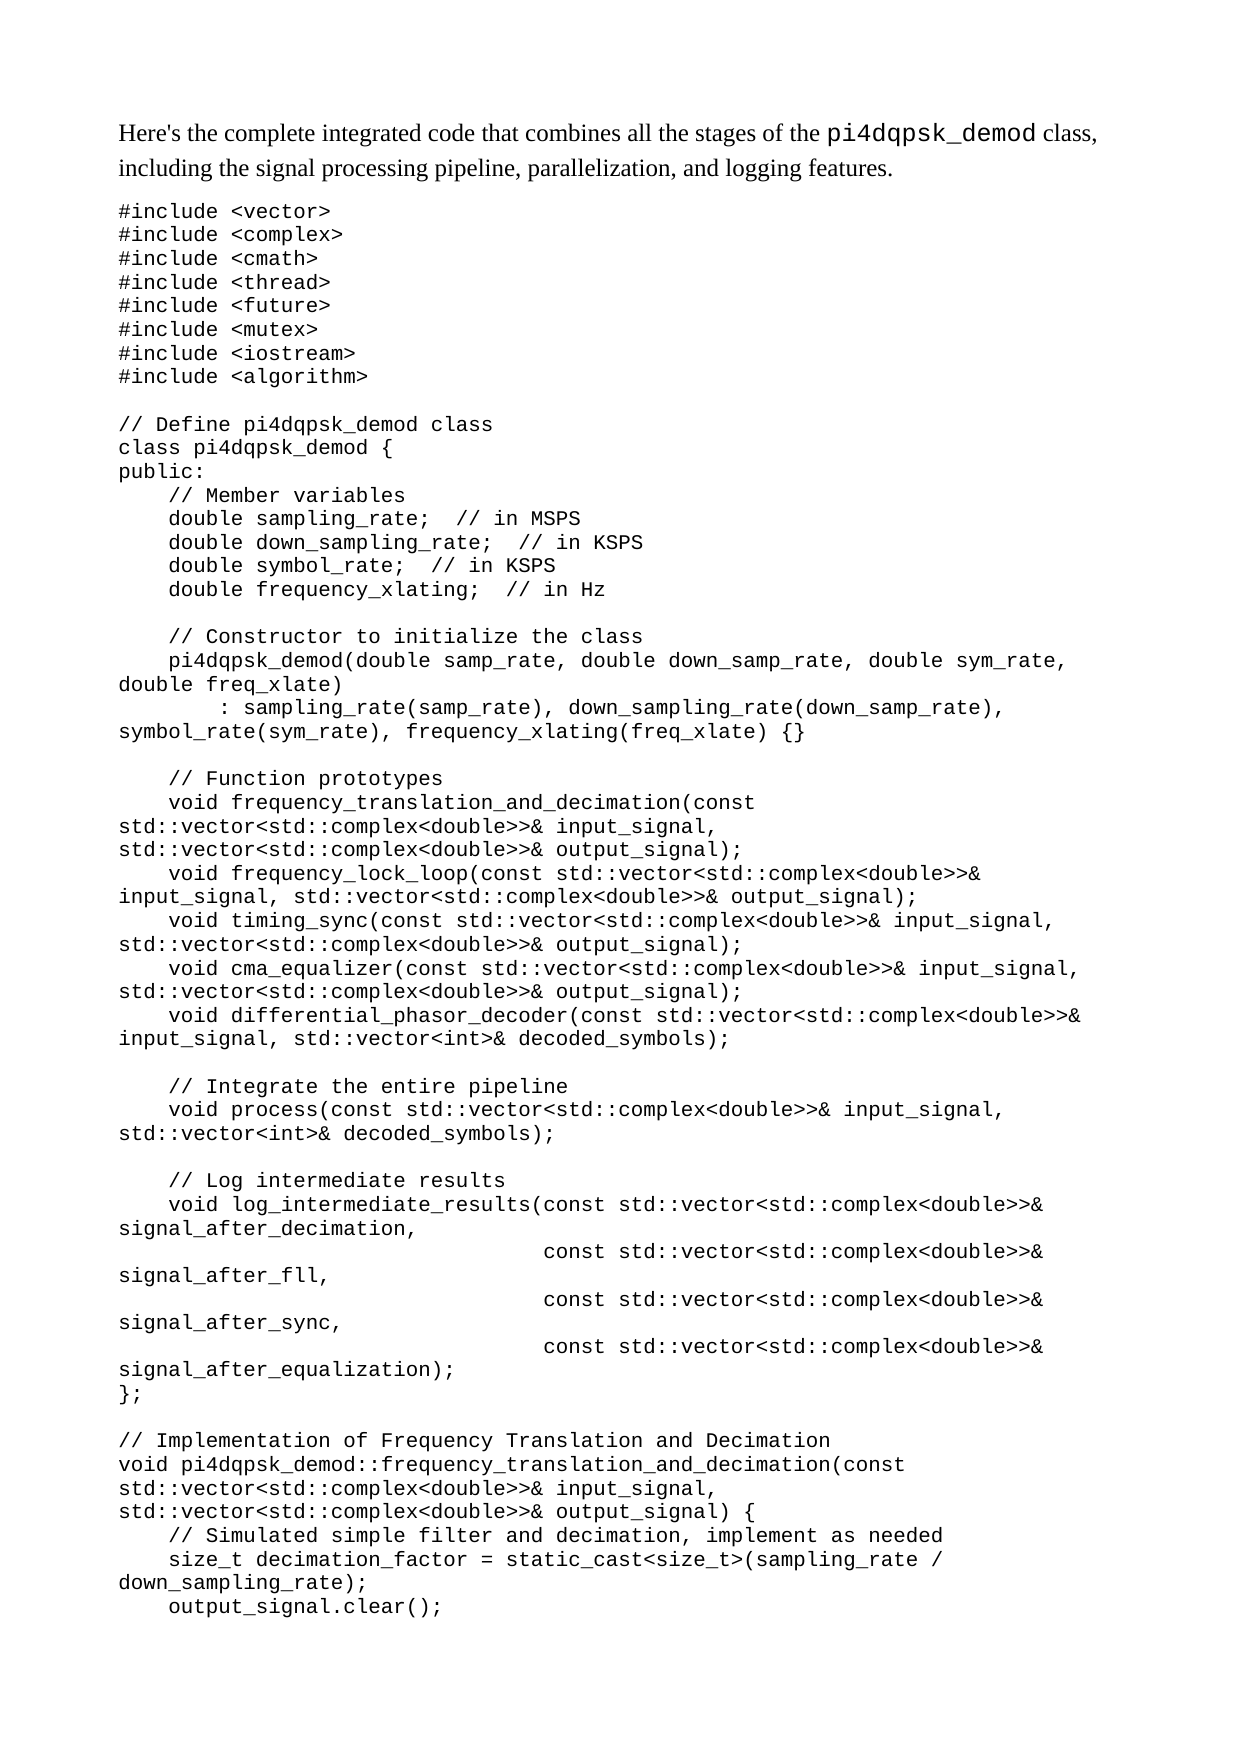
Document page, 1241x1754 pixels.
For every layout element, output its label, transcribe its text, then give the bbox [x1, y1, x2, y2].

text : sampling_rate(samp_rate), down_sampling_rate(down_samp_rate), symbol_rate(sym_rate), frequency_xlating(freq_xlate) {} [118, 697, 1122, 745]
text #include <algorithm> [118, 366, 1122, 390]
text // Implementation of Frequency Translation and Decimation [118, 1430, 1122, 1454]
text // Define pi4dqpsk_demod class [118, 414, 1122, 437]
text // Function prototypes [118, 768, 1122, 792]
text void frequency_lock_loop(const std::vector<std::complex<double>>& input_signal, std::vector<std::complex<double>>& output_signal); [118, 863, 1122, 910]
text pi4dqpsk_demod(double samp_rate, double down_samp_rate, double sym_rate, double freq_xlate) [118, 650, 1122, 697]
text const std::vector<std::complex<double>>& signal_after_fll, [118, 1241, 1122, 1288]
text #include <complex> [118, 224, 1122, 248]
text output_signal.clear(); [118, 1596, 1122, 1619]
text void cma_equalizer(const std::vector<std::complex<double>>& input_signal, std::vector<std::complex<double>>& output_signal); [118, 957, 1122, 1005]
text #include <vector> [118, 201, 1122, 224]
text #include <mutex> [118, 319, 1122, 343]
text void process(const std::vector<std::complex<double>>& input_signal, std::vector<int>& decoded_symbols); [118, 1099, 1122, 1147]
text double sampling_rate; // in MSPS [118, 508, 1122, 532]
text // Integrate the entire pipeline [118, 1076, 1122, 1099]
text #include <future> [118, 295, 1122, 319]
text size_t decimation_factor = static_cast<size_t>(sampling_rate / down_sampling_rate); [118, 1549, 1122, 1596]
text const std::vector<std::complex<double>>& signal_after_sync, [118, 1288, 1122, 1336]
text #include <cmath> [118, 248, 1122, 272]
text double frequency_xlating; // in Hz [118, 579, 1122, 603]
text // Log intermediate results [118, 1170, 1122, 1194]
text Here's the complete integrated code that combines all the stages of the pi4dqpsk_demod class, including the signal processing pipeline, parallelization, and logging features. [118, 118, 1122, 182]
text void frequency_translation_and_decimation(const std::vector<std::complex<double>>& input_signal, std::vector<std::complex<double>>& output_signal); [118, 792, 1122, 863]
text const std::vector<std::complex<double>>& signal_after_equalization); [118, 1336, 1122, 1383]
text // Member variables [118, 484, 1122, 508]
text void timing_sync(const std::vector<std::complex<double>>& input_signal, std::vector<std::complex<double>>& output_signal); [118, 910, 1122, 957]
text // Constructor to initialize the class [118, 626, 1122, 650]
text #include <iostream> [118, 343, 1122, 366]
text }; [118, 1383, 1122, 1407]
text void differential_phasor_decoder(const std::vector<std::complex<double>>& input_signal, std::vector<int>& decoded_symbols); [118, 1005, 1122, 1052]
text double symbol_rate; // in KSPS [118, 556, 1122, 579]
text double down_sampling_rate; // in KSPS [118, 532, 1122, 556]
text void pi4dqpsk_demod::frequency_translation_and_decimation(const std::vector<std::complex<double>>& input_signal, std::vector<std::complex<double>>& output_signal) { [118, 1454, 1122, 1525]
text public: [118, 461, 1122, 484]
text class pi4dqpsk_demod { [118, 437, 1122, 461]
text #include <thread> [118, 272, 1122, 295]
text // Simulated simple filter and decimation, implement as needed [118, 1525, 1122, 1549]
text void log_intermediate_results(const std::vector<std::complex<double>>& signal_after_decimation, [118, 1194, 1122, 1241]
